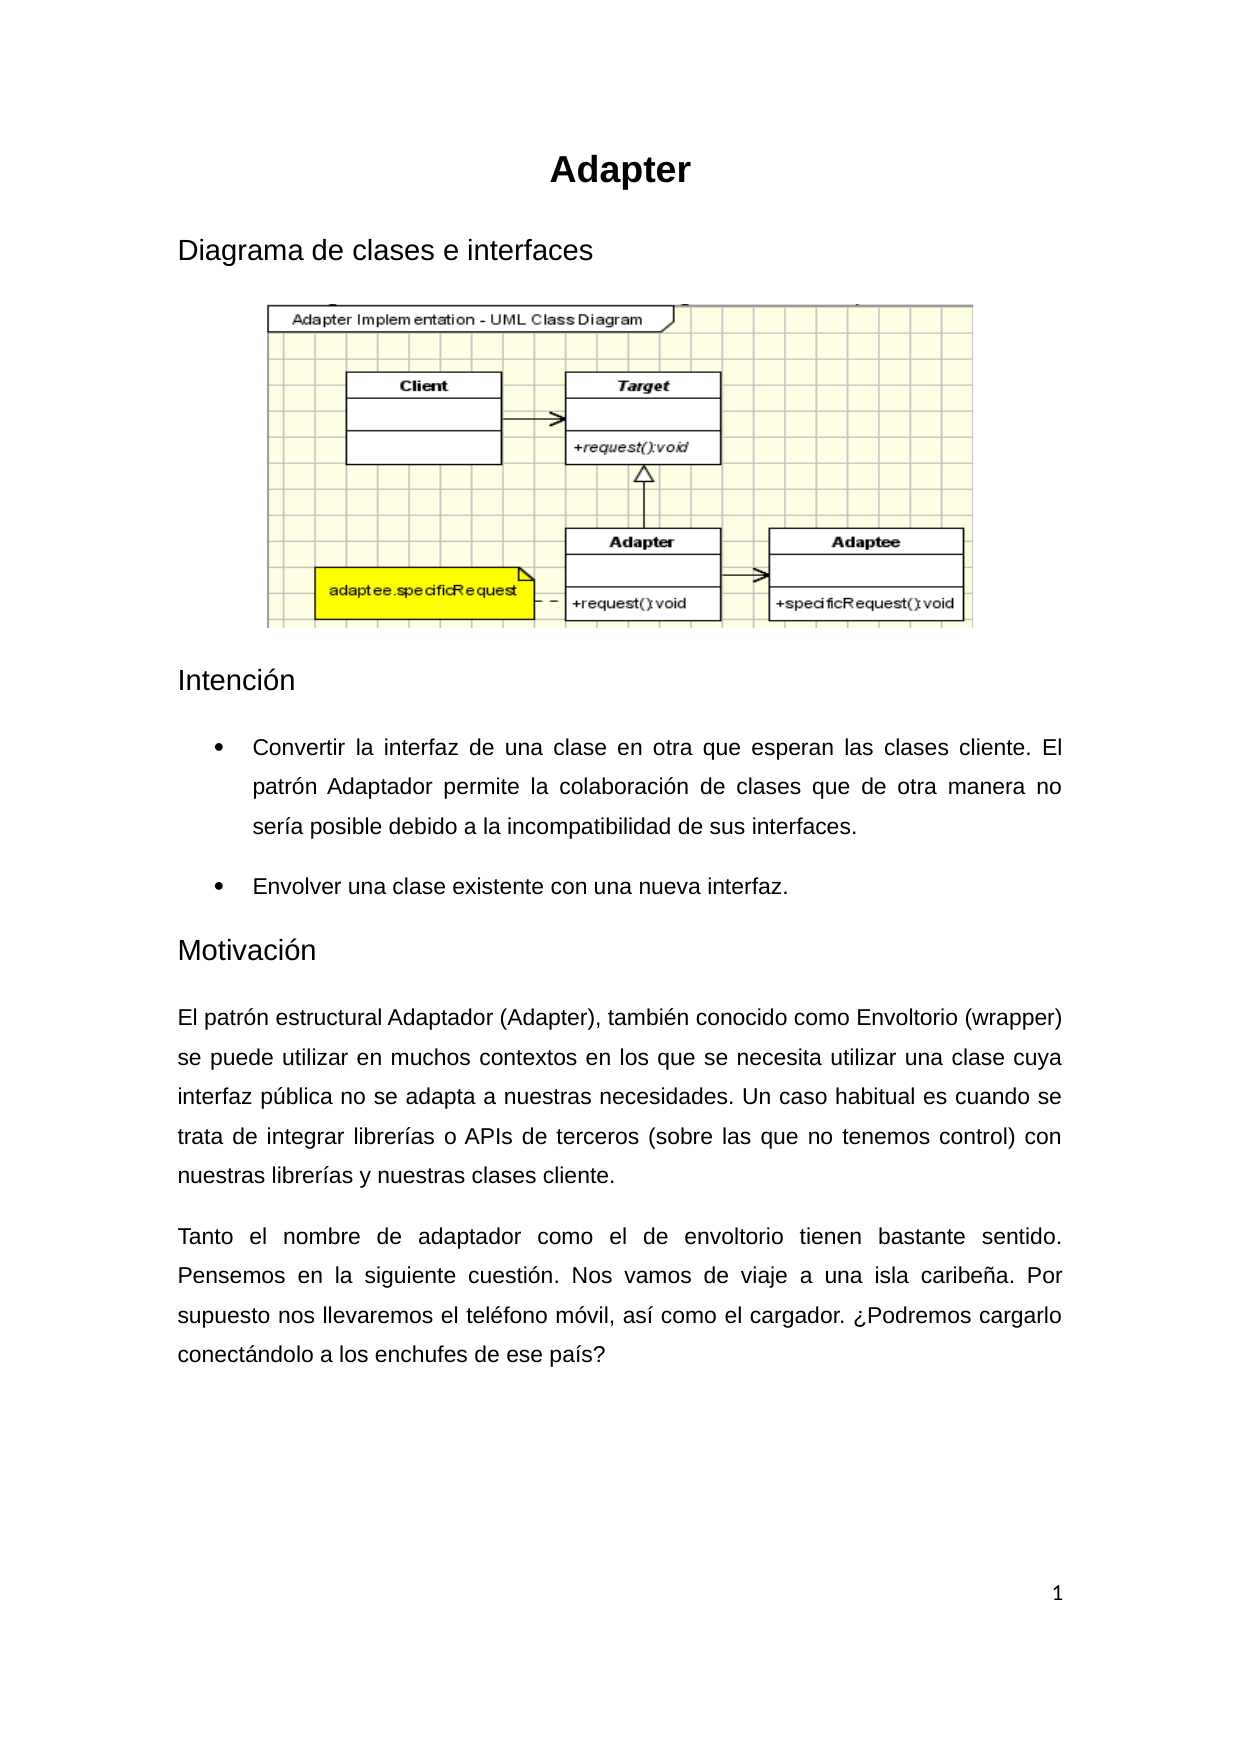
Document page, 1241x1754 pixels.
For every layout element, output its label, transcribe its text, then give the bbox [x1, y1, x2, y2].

picture [267, 304, 974, 628]
list Envolver una clase existente con una nueva interfaz. [215, 873, 1063, 899]
text Intención [177, 662, 1063, 696]
text Tanto el nombre de adaptador como el de envoltorio tienen bastante sentido. Pensemos en la siguiente cuestión. Nos vamos de viaje a una isla caribeña. Por supuesto nos llevaremos el teléfono móvil, así como el cargador. ¿Podremos cargarlo conectándolo a los enchufes de ese país? [177, 1223, 1063, 1367]
text Motivación [177, 933, 1063, 967]
text Diagrama de clases e interfaces [177, 233, 1063, 267]
text Adapter [177, 148, 1063, 191]
text El patrón estructural Adaptador (Adapter), también conocido como Envoltorio (wrapper) se puede utilizar en muchos contextos en los que se necesita utilizar una clase cuya interfaz pública no se adapta a nuestras necesidades. Un caso habitual es cuando se trata de integrar librerías o APIs de terceros (sobre las que no tenemos control) con nuestras librerías y nuestras clases cliente. [177, 1004, 1063, 1189]
list Convertir la interfaz de una clase en otra que esperan las clases cliente. El patrón Adaptador permite la colaboración de clases que de otra manera no sería posible debido a la incompatibilidad de sus interfaces. [215, 734, 1063, 839]
